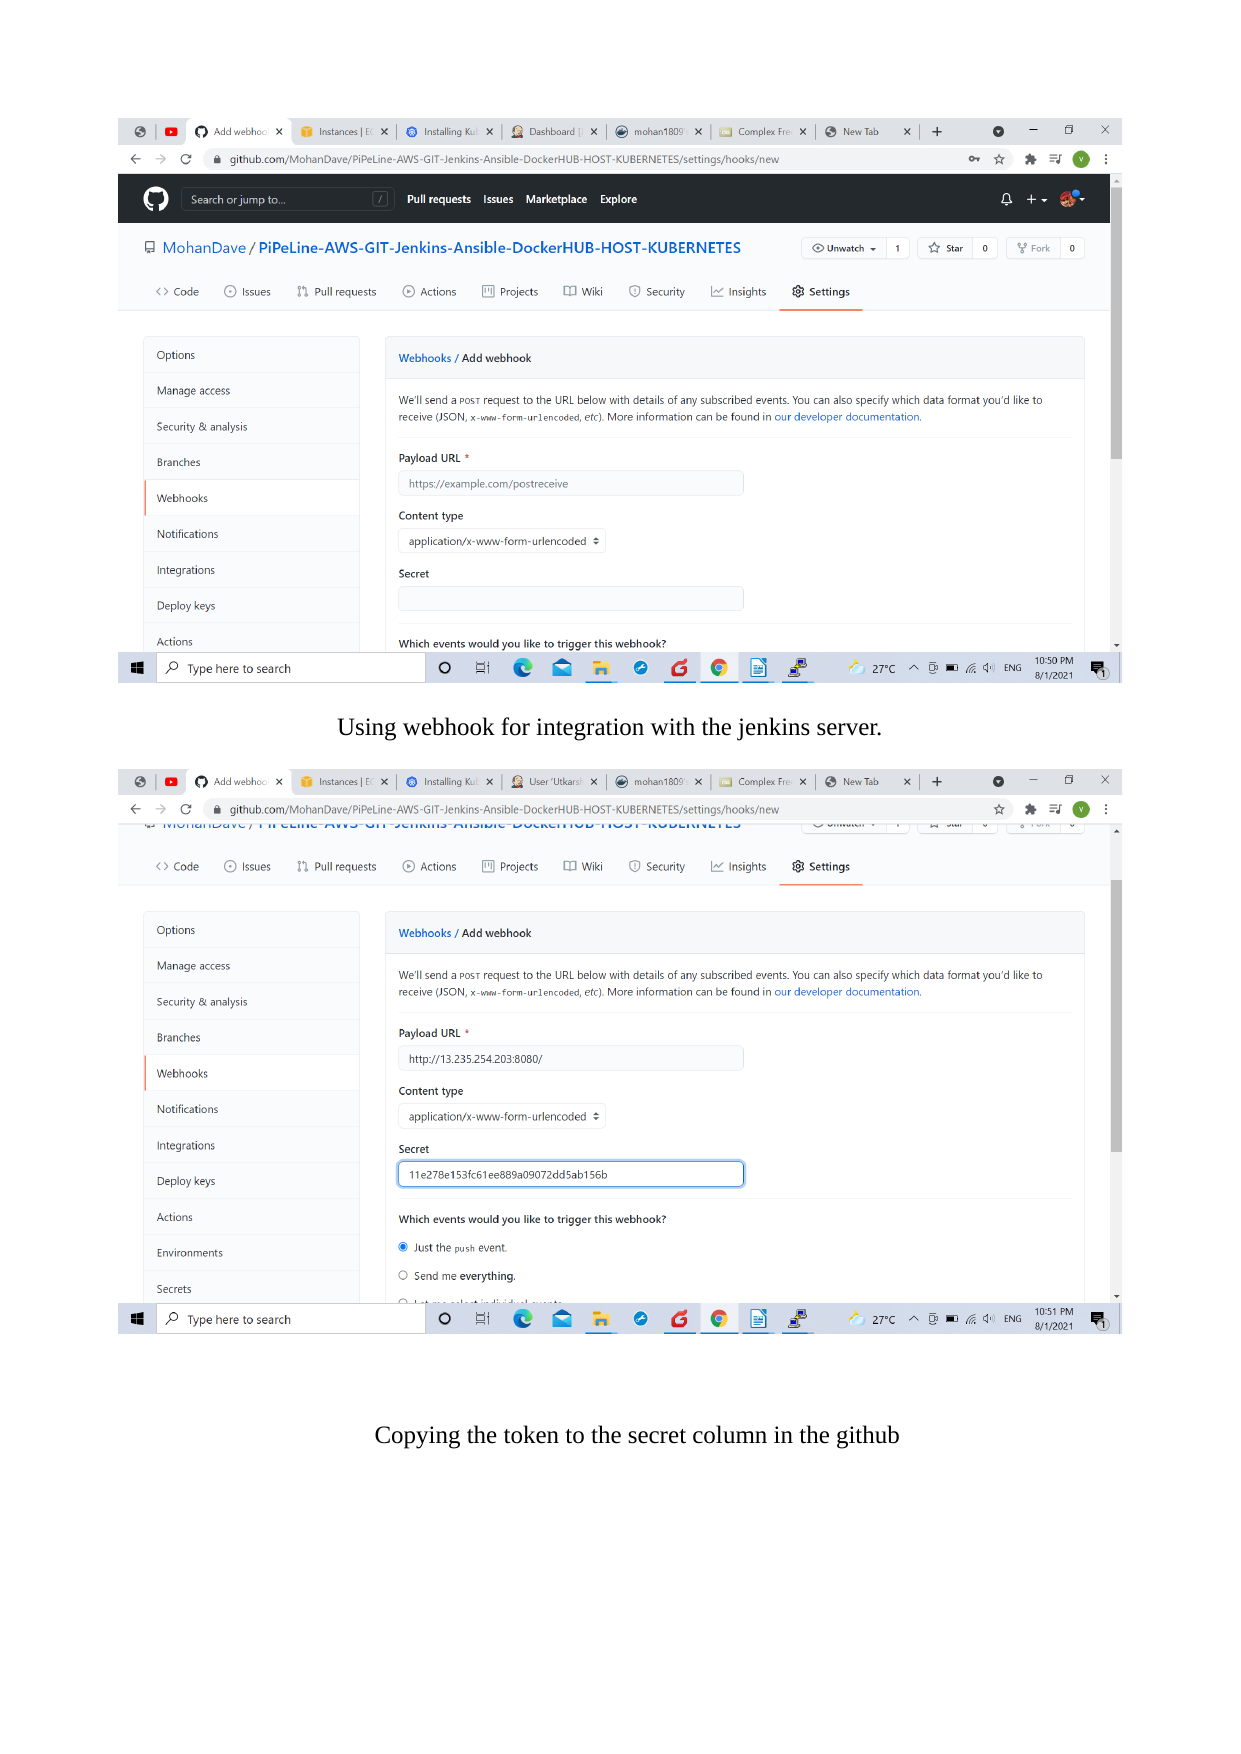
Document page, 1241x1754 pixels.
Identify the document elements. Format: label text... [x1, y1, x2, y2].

text Copying the token to the secret column in the github [118, 1420, 1122, 1449]
text Using webhook for integration with the jenkins server. [118, 712, 1122, 740]
picture [118, 769, 1123, 1334]
picture [118, 118, 1123, 683]
